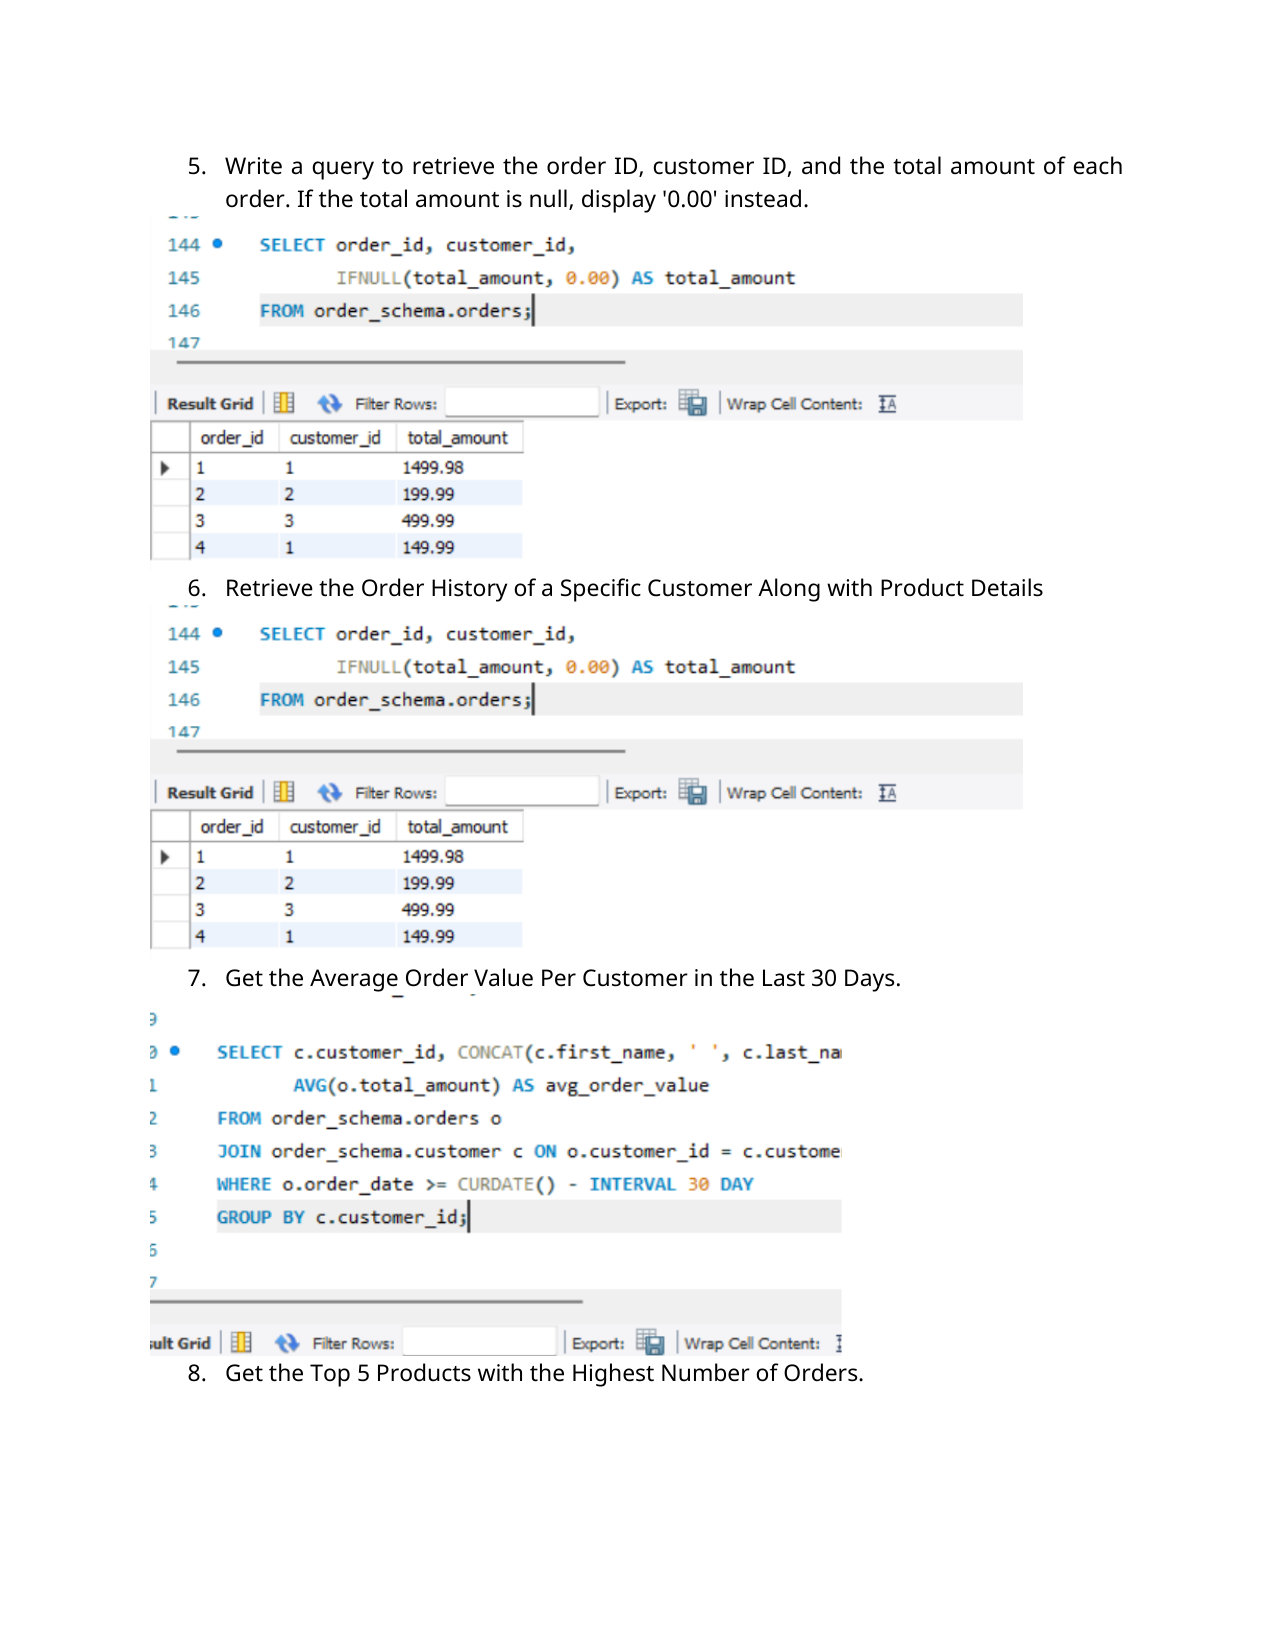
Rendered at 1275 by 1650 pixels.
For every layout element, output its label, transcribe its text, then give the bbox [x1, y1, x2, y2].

list Get the Average Order Value Per Customer in the Last 30 Days. [187, 962, 1125, 993]
list Get the Top 5 Products with the Highest Number of Orders. [187, 1357, 1125, 1388]
list Write a query to retrieve the order ID, customer ID, and the total amount of each order. If the total amount is null, display '0.00' instead. [187, 150, 1125, 214]
list Retrieve the Order History of a Specific Customer Along with Product Details [187, 572, 1125, 604]
